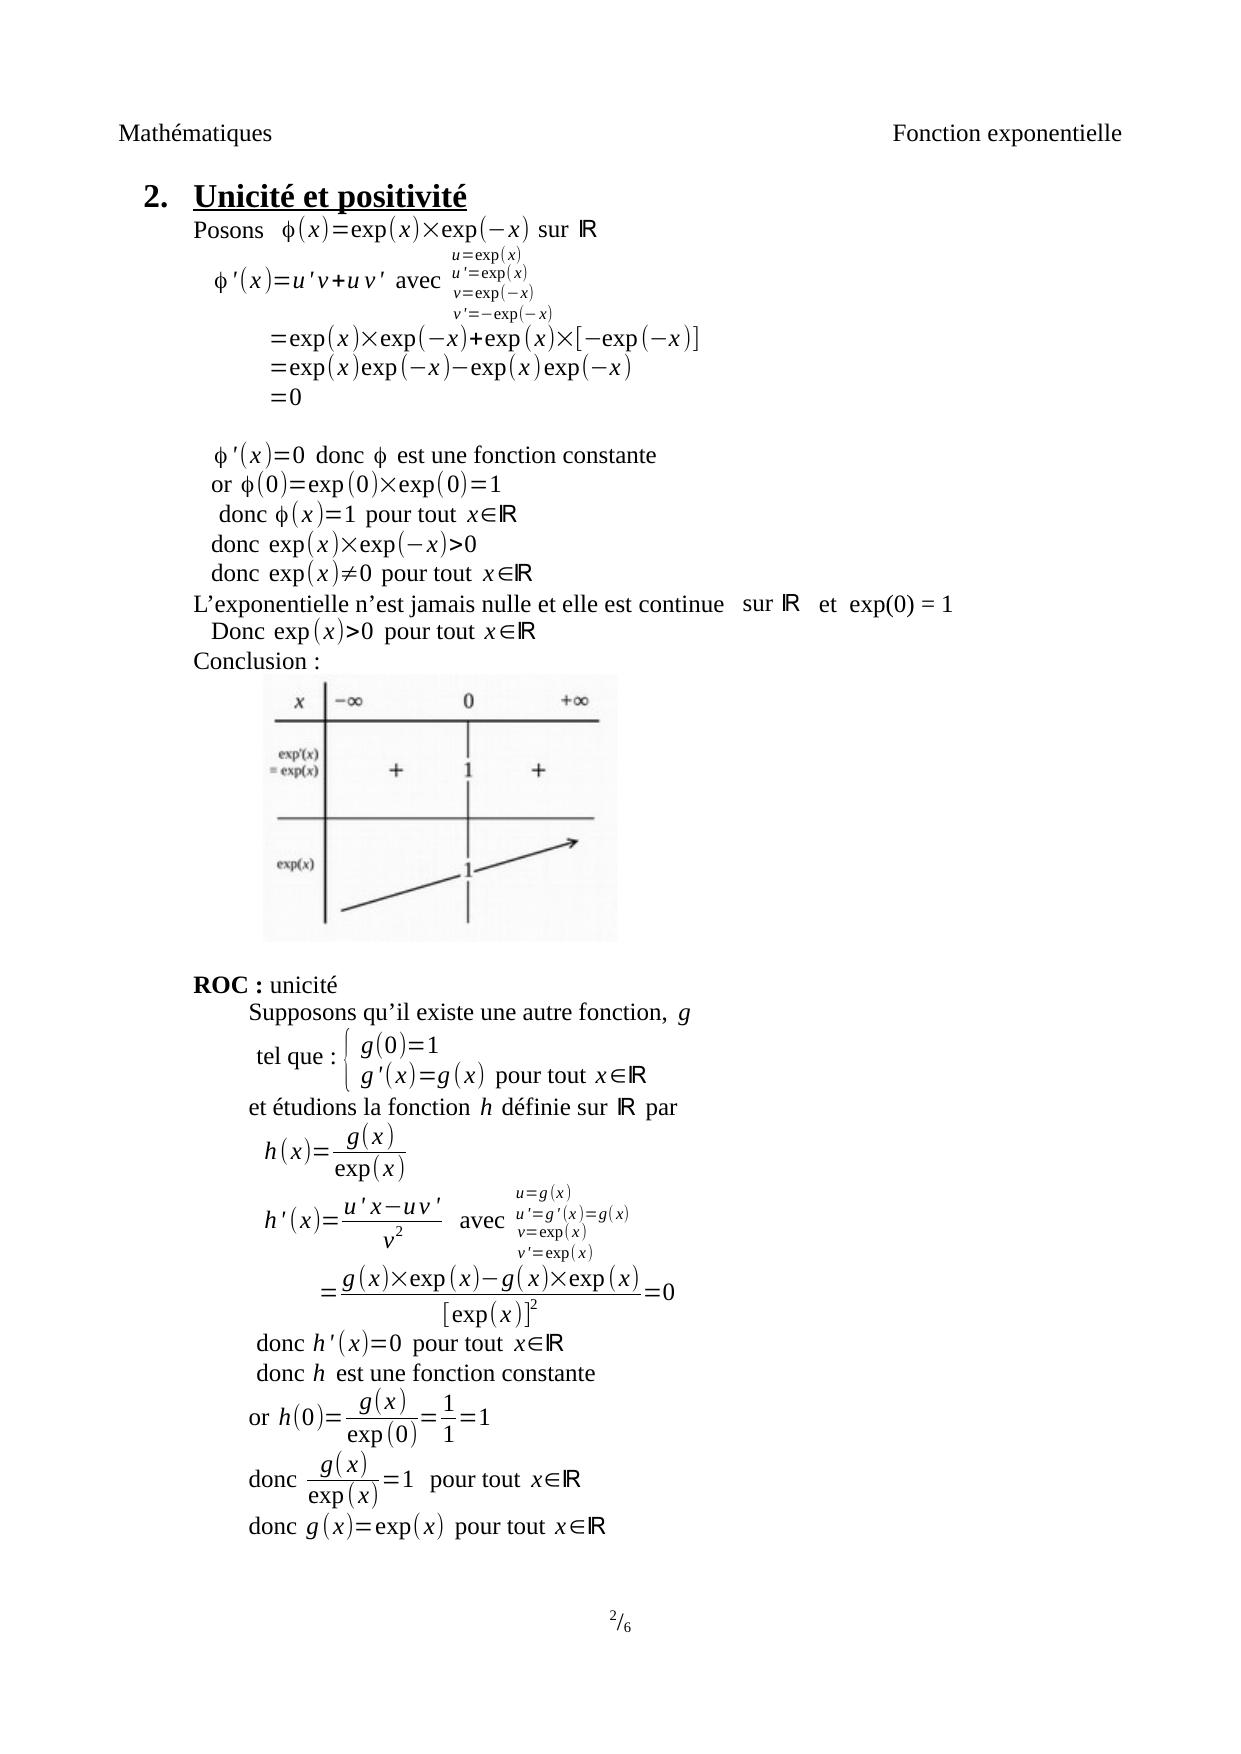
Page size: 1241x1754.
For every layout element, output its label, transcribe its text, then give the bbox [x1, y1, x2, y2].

list Conclusion : [156, 646, 1122, 675]
list ROC : unicité [156, 970, 1122, 999]
picture [262, 674, 618, 942]
list Posons [156, 215, 1122, 244]
list L’exponentielle n’est jamais nulle et elle est continueet exp(0) = 1 [156, 589, 1122, 617]
list Unicité et positivité [156, 176, 1122, 215]
